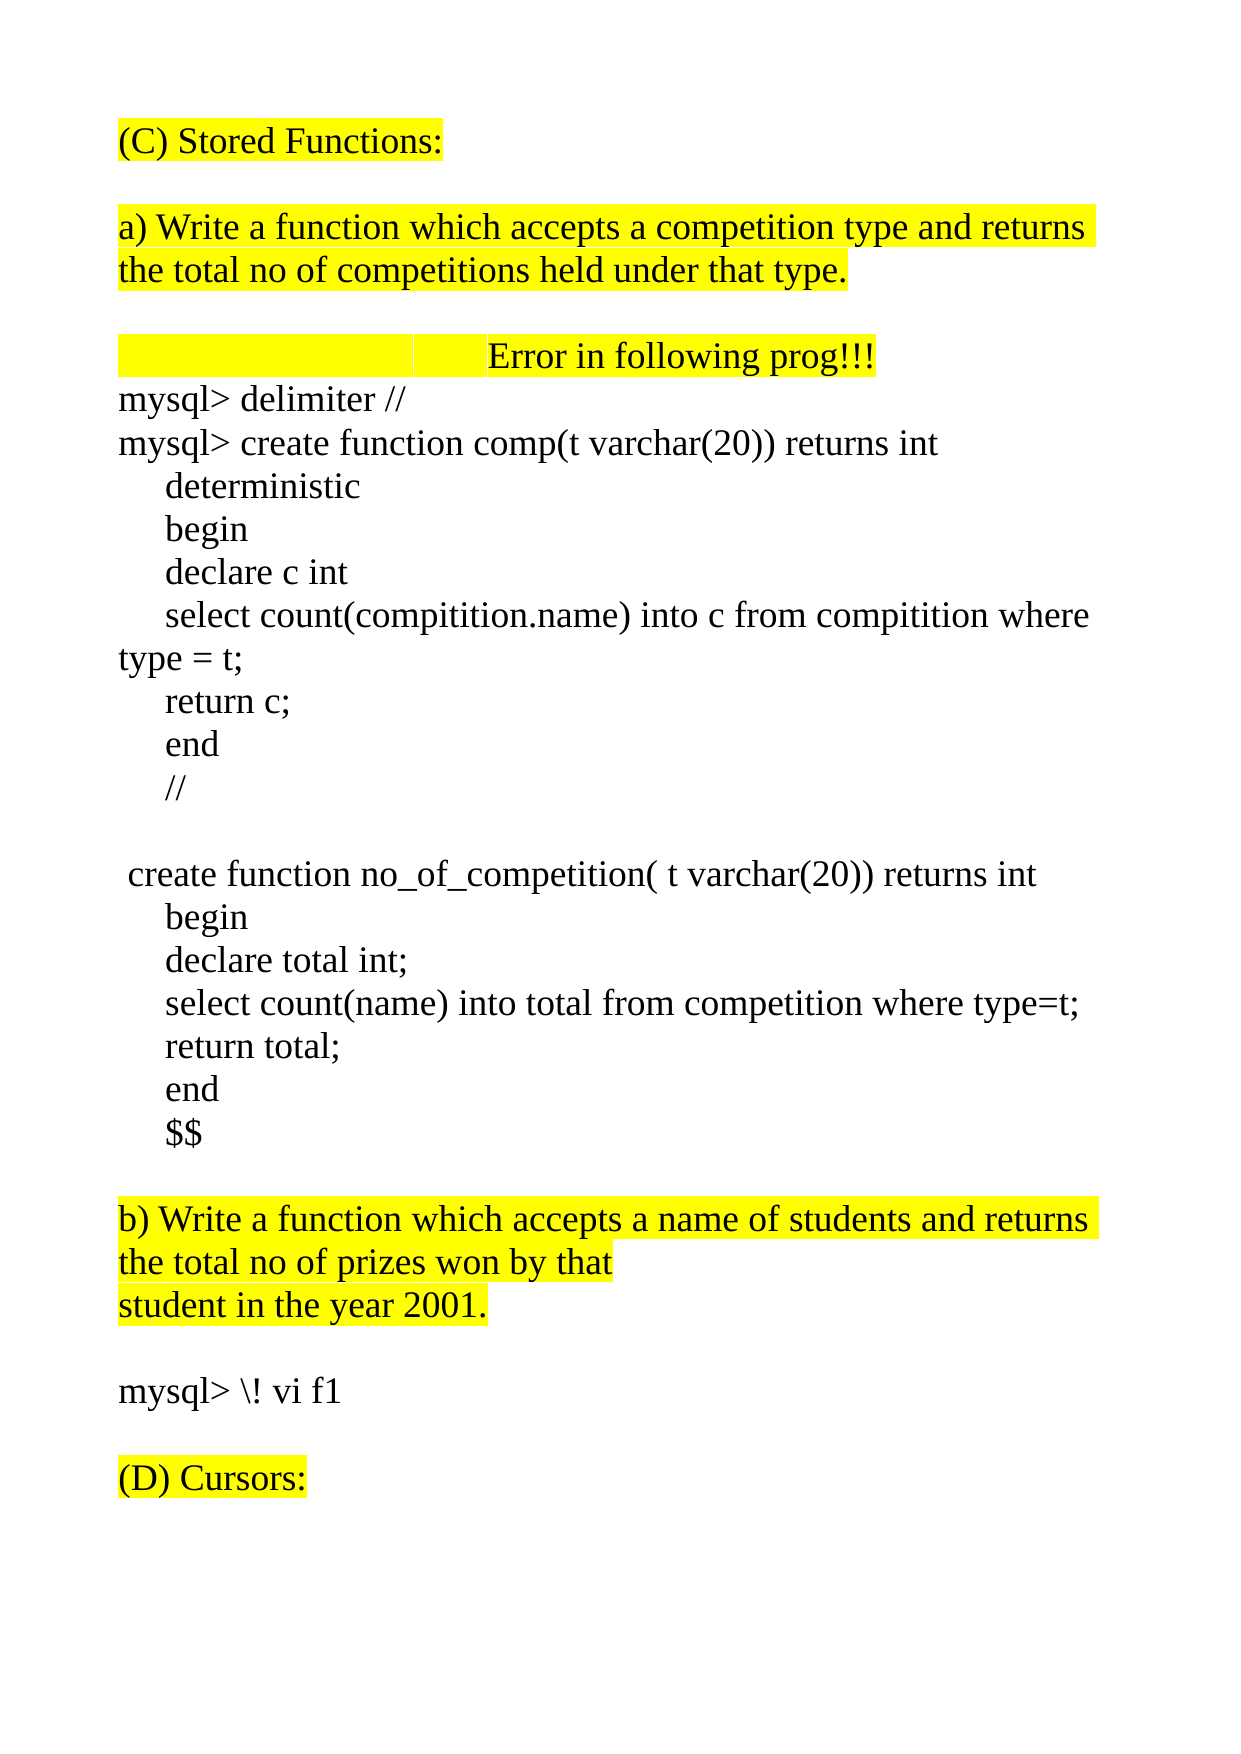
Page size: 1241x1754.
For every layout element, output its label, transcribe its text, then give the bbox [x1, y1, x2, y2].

text $$ [118, 1110, 1122, 1153]
text begin [118, 506, 1122, 549]
text return c; [118, 679, 1122, 722]
text Error in following prog!!! [118, 334, 1122, 377]
text b) Write a function which accepts a name of students and returns the total no of prizes won by that [118, 1196, 1122, 1282]
text mysql> create function comp(t varchar(20)) returns int [118, 420, 1122, 463]
text // [118, 765, 1122, 808]
text student in the year 2001. [118, 1282, 1122, 1326]
text (C) Stored Functions: [118, 118, 1122, 161]
text a) Write a function which accepts a competition type and returns the total no of competitions held under that type. [118, 204, 1122, 291]
text begin [118, 894, 1122, 937]
text declare c int [118, 549, 1122, 592]
text select count(name) into total from competition where type=t; [118, 981, 1122, 1024]
text deterministic [118, 463, 1122, 506]
text return total; [118, 1024, 1122, 1067]
text mysql> \! vi f1 [118, 1369, 1122, 1412]
text (D) Cursors: [118, 1455, 1122, 1498]
text end [118, 722, 1122, 765]
text select count(compitition.name) into c from compitition where type = t; [118, 592, 1122, 679]
text create function no_of_competition( t varchar(20)) returns int [118, 851, 1122, 894]
text end [118, 1067, 1122, 1110]
text mysql> delimiter // [118, 377, 1122, 420]
text declare total int; [118, 937, 1122, 981]
